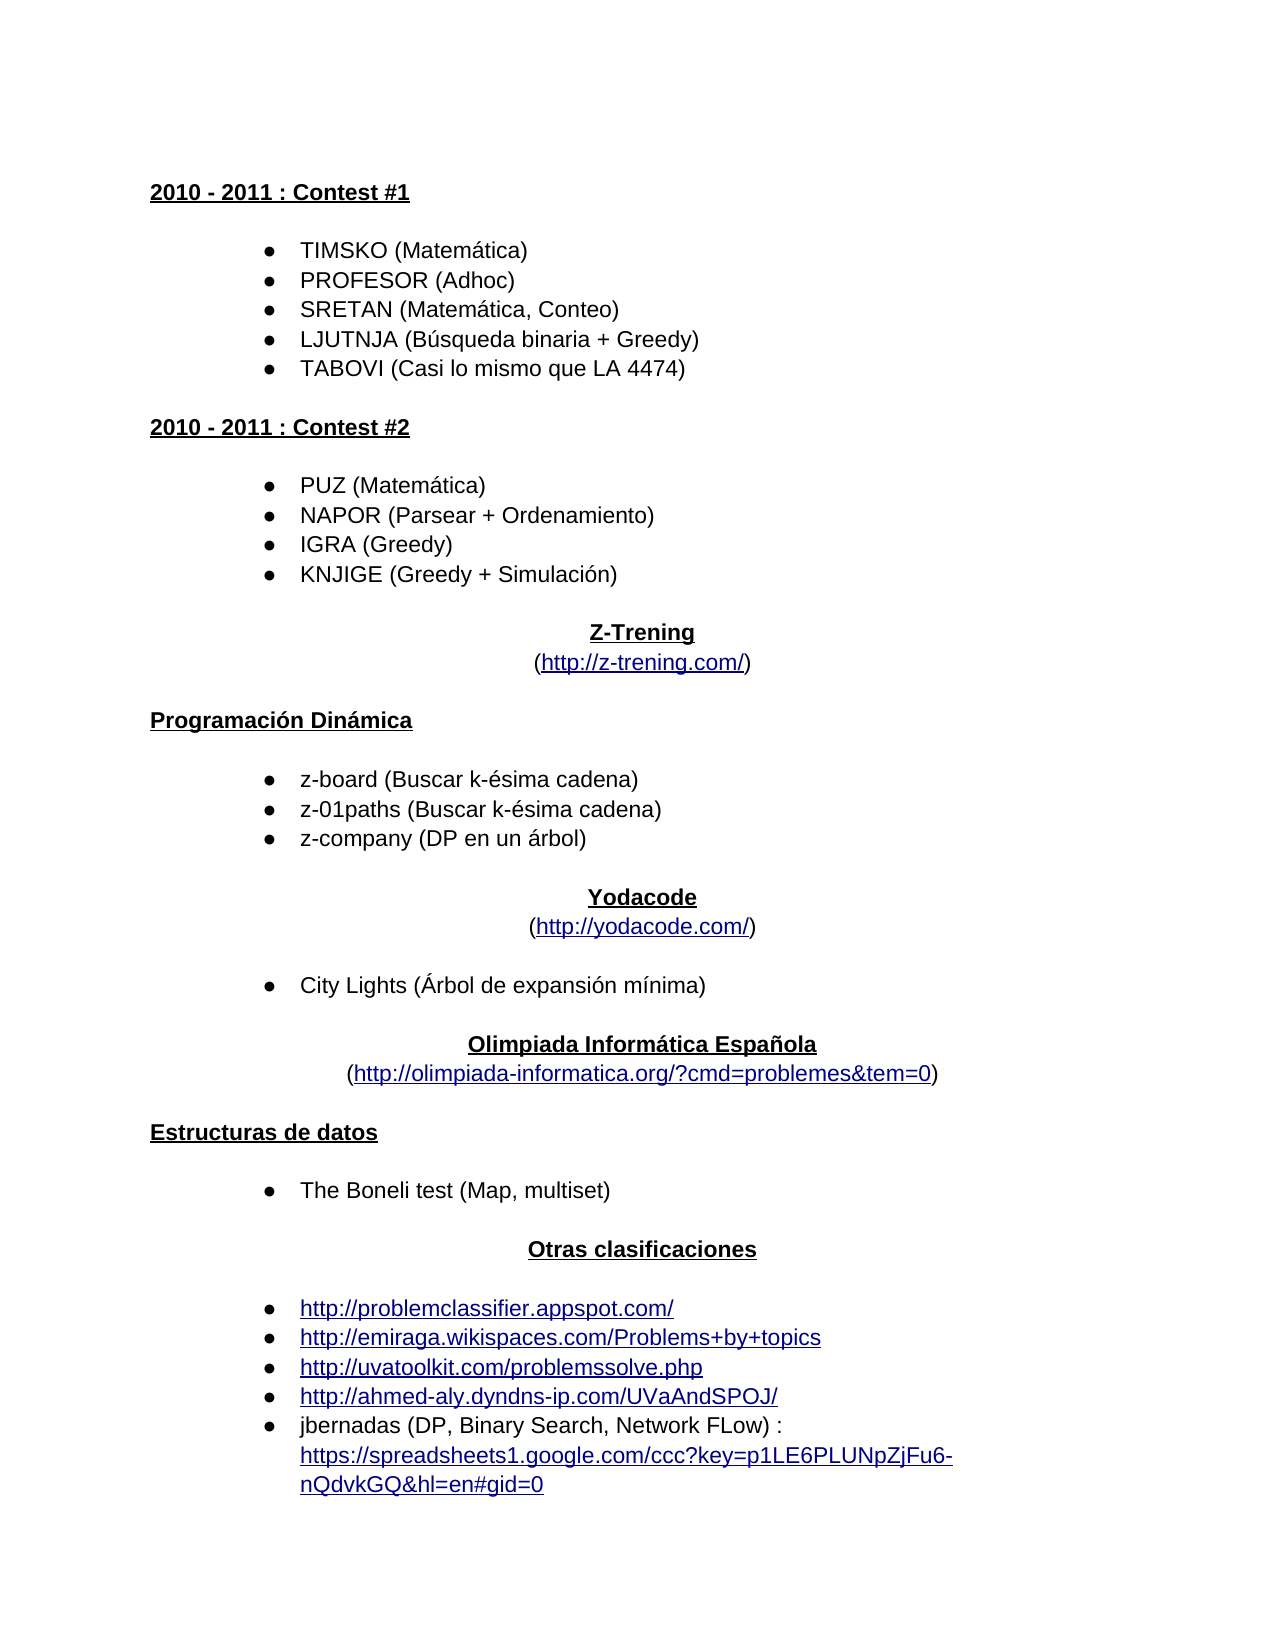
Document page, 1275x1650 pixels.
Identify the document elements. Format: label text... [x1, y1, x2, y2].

text Programación Dinámica [150, 708, 1134, 734]
list The Boneli test (Map, multiset) [262, 1178, 1134, 1204]
text Yodacode [150, 884, 1134, 910]
list NAPOR (Parsear + Ordenamiento) [262, 502, 1134, 528]
text Estructuras de datos [150, 1119, 1134, 1145]
text (http://yodacode.com/) [150, 914, 1134, 939]
list z-board (Buscar k-ésima cadena) [262, 767, 1134, 792]
text Z-Trening [150, 620, 1134, 646]
list http://emiraga.wikispaces.com/Problems+by+topics [262, 1325, 1134, 1351]
list http://uvatoolkit.com/problemssolve.php [262, 1354, 1134, 1380]
text Otras clasificaciones [150, 1237, 1134, 1262]
list SRETAN (Matemática, Conteo) [262, 297, 1134, 322]
list http://ahmed-aly.dyndns-ip.com/UVaAndSPOJ/ [262, 1384, 1134, 1409]
list TABOVI (Casi lo mismo que LA 4474) [262, 356, 1134, 381]
list http://problemclassifier.appspot.com/ [262, 1296, 1134, 1321]
text Olimpiada Informática Española [150, 1031, 1134, 1057]
list LJUTNJA (Búsqueda binaria + Greedy) [262, 326, 1134, 352]
text 2010 - 2011 : Contest #1 [150, 179, 1134, 205]
list z-company (DP en un árbol) [262, 826, 1134, 851]
list jbernadas (DP, Binary Search, Network FLow) : https://spreadsheets1.google.com/ccc?key=p1LE6PLUNpZjFu6-nQdvkGQ&hl=en#gid=0 [262, 1413, 1134, 1497]
list z-01paths (Buscar k-ésima cadena) [262, 796, 1134, 822]
list TIMSKO (Matemática) [262, 238, 1134, 264]
text 2010 - 2011 : Contest #2 [150, 414, 1134, 440]
list PUZ (Matemática) [262, 473, 1134, 499]
text (http://z-trening.com/) [150, 649, 1134, 675]
list City Lights (Árbol de expansión mínima) [262, 972, 1134, 998]
text (http://olimpiada-informatica.org/?cmd=problemes&tem=0) [150, 1061, 1134, 1086]
list KNJIGE (Greedy + Simulación) [262, 561, 1134, 587]
list PROFESOR (Adhoc) [262, 267, 1134, 293]
list IGRA (Greedy) [262, 532, 1134, 557]
